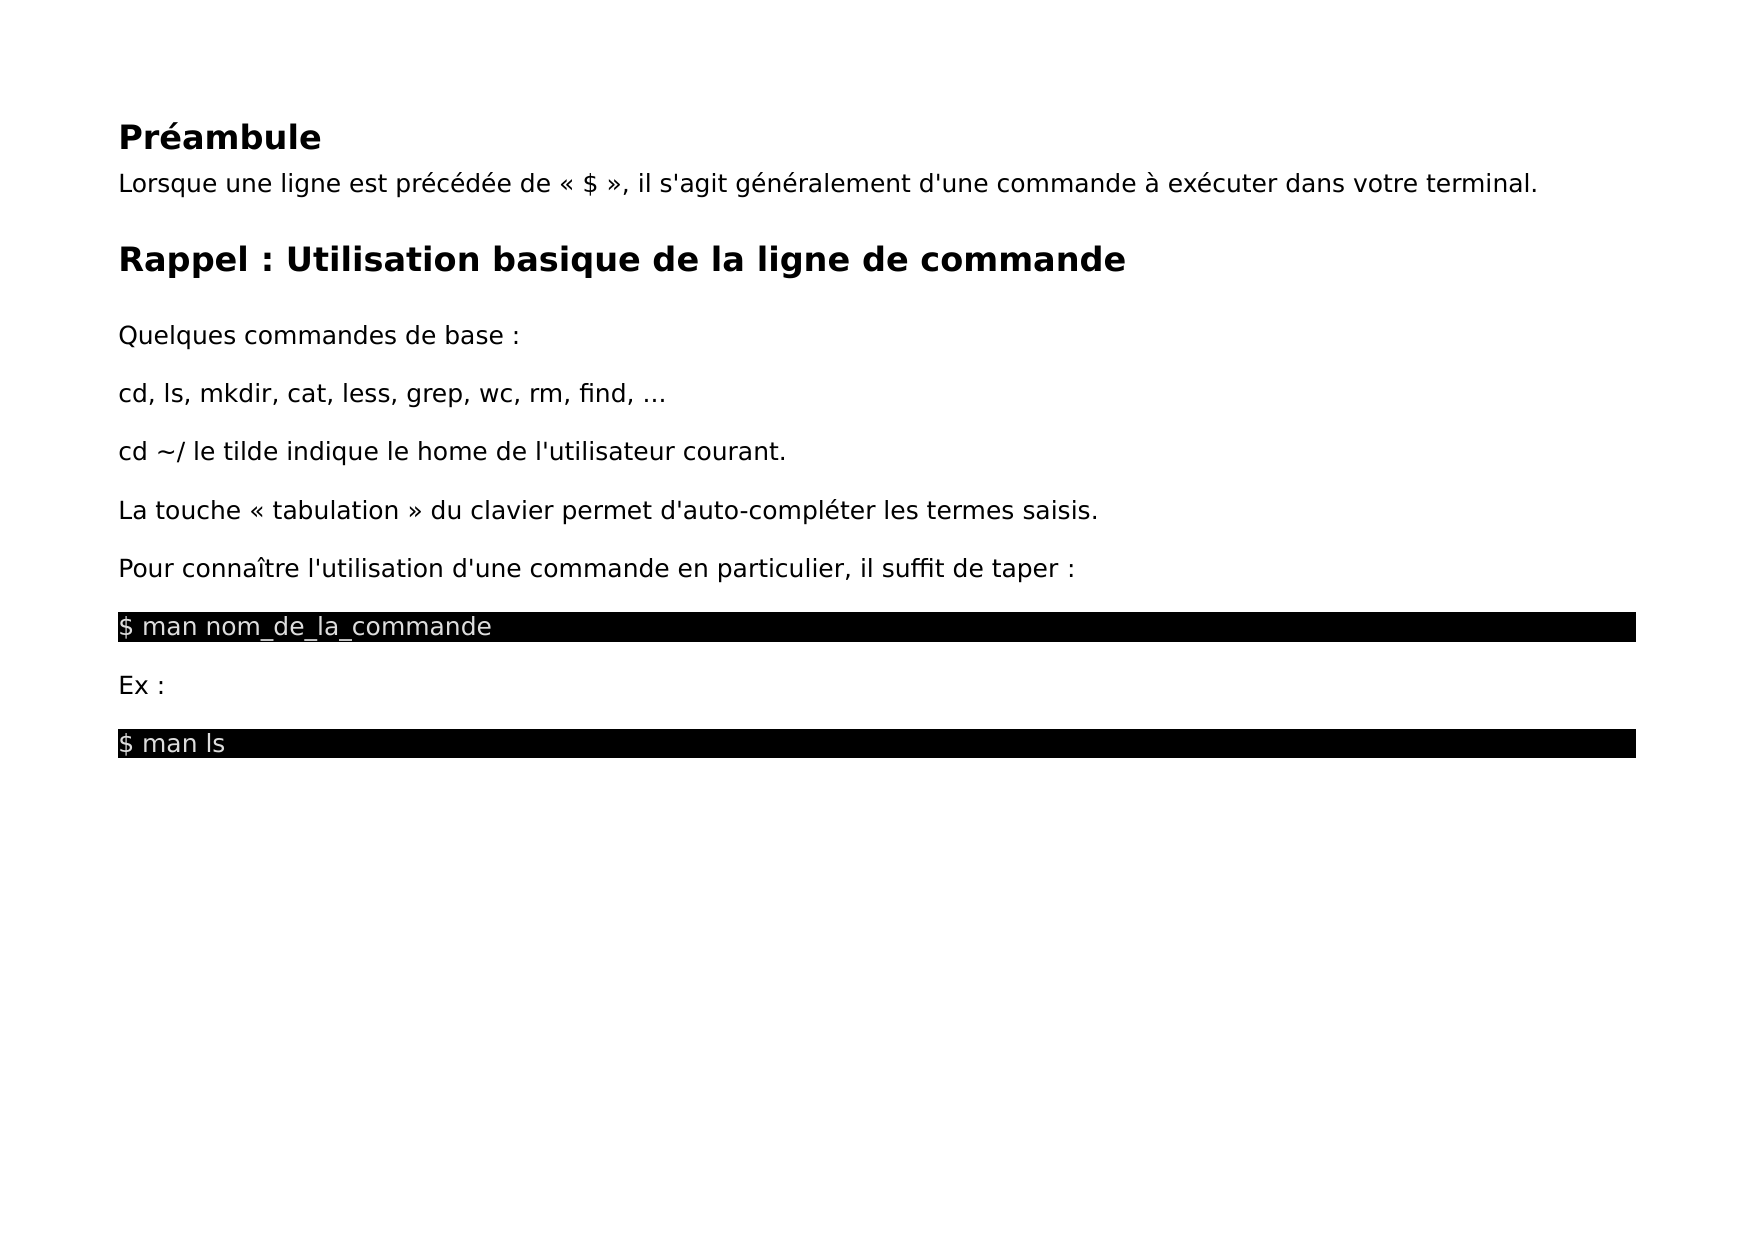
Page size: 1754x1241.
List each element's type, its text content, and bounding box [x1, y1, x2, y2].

subtitle Préambule [118, 118, 1636, 157]
text Ex : [118, 671, 1636, 700]
text Quelques commandes de base : [118, 321, 1636, 350]
text cd ~/ le tilde indique le home de l'utilisateur courant. [118, 437, 1636, 467]
text $ man ls [118, 729, 1636, 758]
text La touche « tabulation » du clavier permet d'auto-compléter les termes saisis. [118, 496, 1636, 525]
text cd, ls, mkdir, cat, less, grep, wc, rm, find, ... [118, 379, 1636, 408]
text $ man nom_de_la_commande [118, 612, 1636, 642]
text Lorsque une ligne est précédée de « $ », il s'agit généralement d'une commande à exécuter dans votre terminal. [118, 170, 1636, 199]
subtitle Rappel : Utilisation basique de la ligne de commande [118, 240, 1636, 279]
text Pour connaître l'utilisation d'une commande en particulier, il suffit de taper : [118, 554, 1636, 583]
